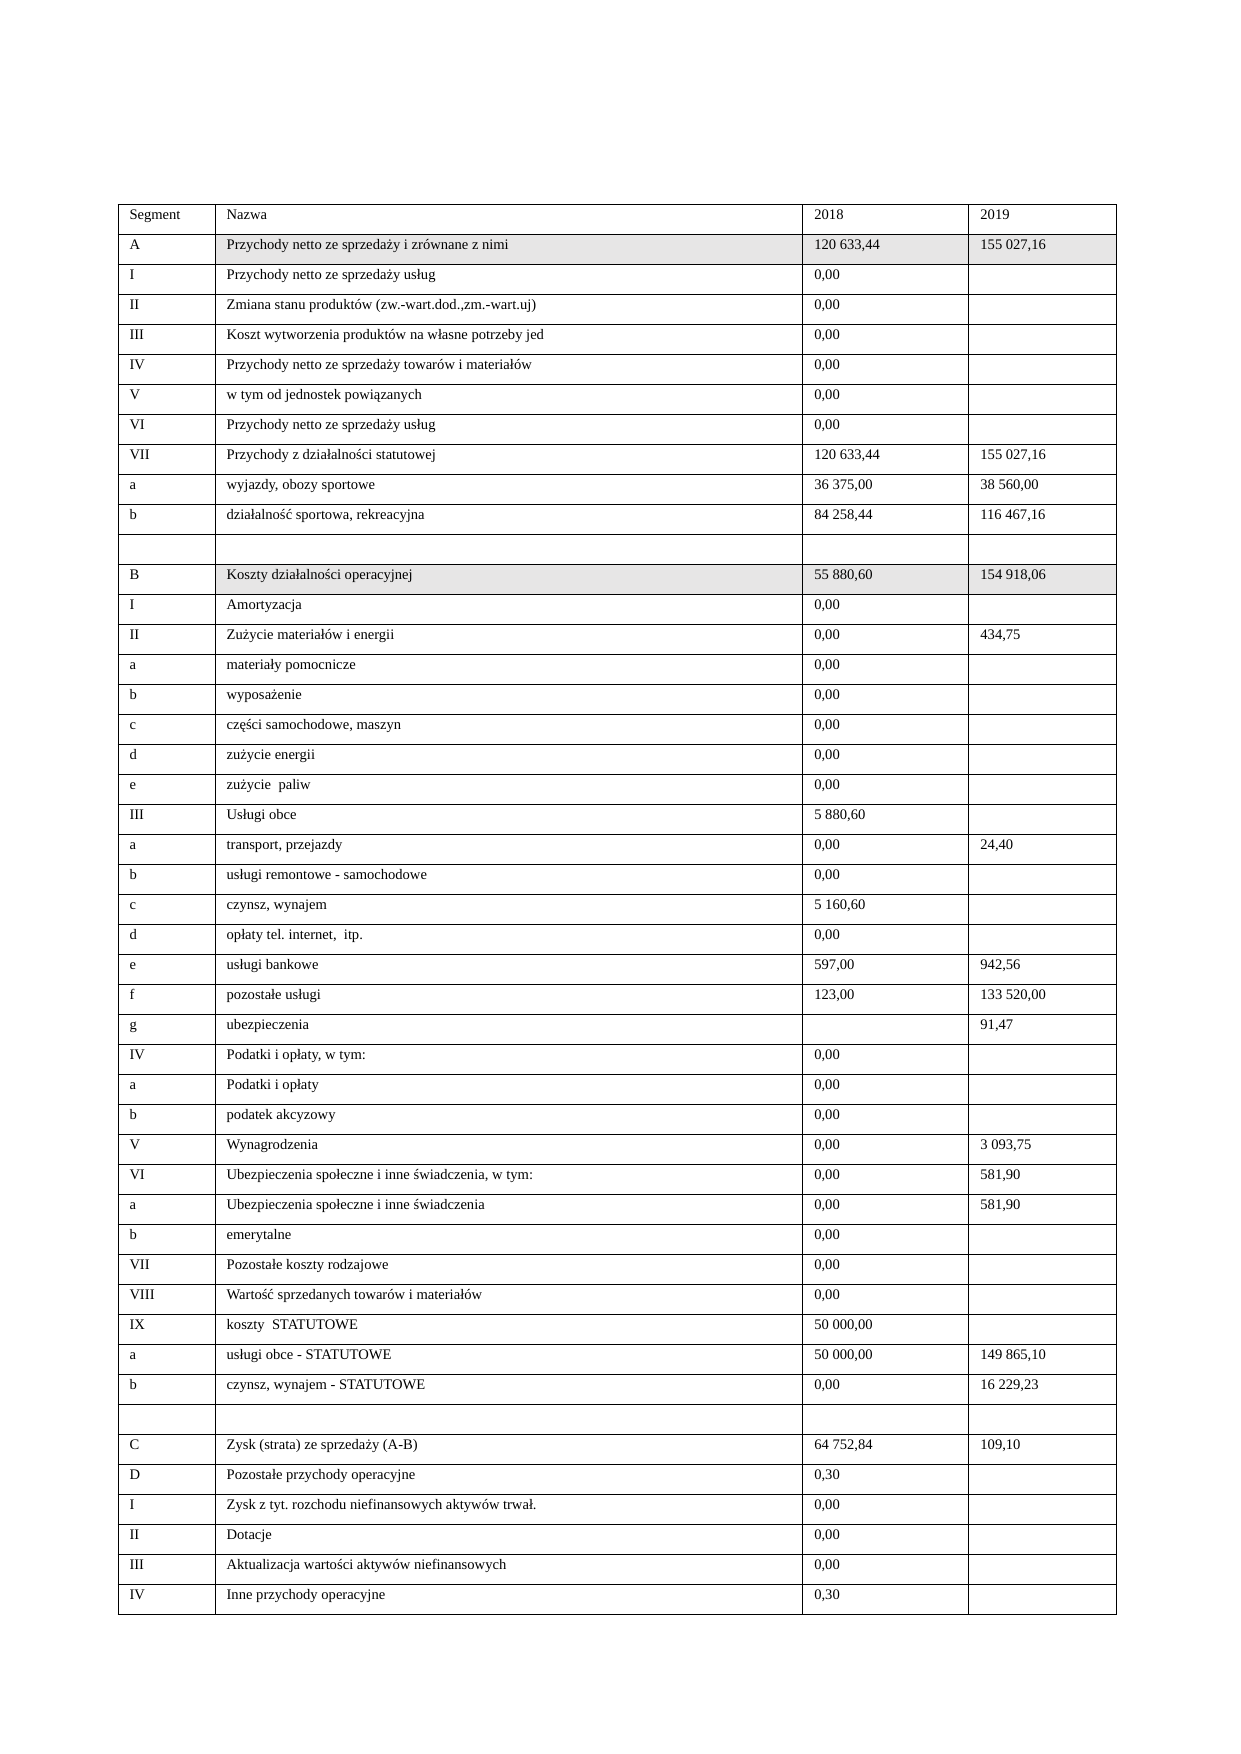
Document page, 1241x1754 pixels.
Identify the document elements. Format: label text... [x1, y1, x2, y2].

table_cell Podatki i opłaty, w tym: [216, 1045, 802, 1074]
table_cell [969, 865, 1116, 894]
table_cell a [119, 1195, 215, 1224]
table_cell emerytalne [216, 1225, 802, 1254]
table_cell c [119, 715, 215, 744]
table_cell usługi obce - STATUTOWE [216, 1345, 802, 1374]
table_cell Usługi obce [216, 805, 802, 834]
table_cell czynsz, wynajem [216, 895, 802, 924]
table_cell 0,00 [803, 835, 968, 864]
table_cell 154 918,06 [969, 565, 1116, 594]
table_cell [969, 325, 1116, 354]
table_cell 0,00 [803, 1135, 968, 1164]
table_cell 0,00 [803, 355, 968, 384]
table_cell Przychody netto ze sprzedaży towarów i materiałów [216, 355, 802, 384]
table_cell a [119, 835, 215, 864]
table_cell 0,00 [803, 625, 968, 654]
table_cell 64 752,84 [803, 1435, 968, 1464]
table_cell [216, 535, 802, 564]
table_cell Zużycie materiałów i energii [216, 625, 802, 654]
table_cell V [119, 385, 215, 414]
table_cell c [119, 895, 215, 924]
table_cell 0,00 [803, 1375, 968, 1404]
table_cell [969, 1525, 1116, 1554]
table_cell [969, 1285, 1116, 1314]
table_cell Zysk z tyt. rozchodu niefinansowych aktywów trwał. [216, 1495, 802, 1524]
table_cell [969, 895, 1116, 924]
table_cell 581,90 [969, 1195, 1116, 1224]
table_cell b [119, 505, 215, 534]
table_cell [969, 1075, 1116, 1104]
table_cell 91,47 [969, 1015, 1116, 1044]
table_cell Przychody netto ze sprzedaży usług [216, 265, 802, 294]
table_cell VI [119, 1165, 215, 1194]
table_cell koszty STATUTOWE [216, 1315, 802, 1344]
table_cell [969, 355, 1116, 384]
table_cell [969, 1405, 1116, 1434]
table_cell 0,00 [803, 385, 968, 414]
table_cell VII [119, 1255, 215, 1284]
table_cell Zmiana stanu produktów (zw.-wart.dod.,zm.-wart.uj) [216, 295, 802, 324]
table_cell 5 160,60 [803, 895, 968, 924]
table_cell b [119, 865, 215, 894]
table_cell B [119, 565, 215, 594]
table_cell zużycie paliw [216, 775, 802, 804]
table_cell Podatki i opłaty [216, 1075, 802, 1104]
table_cell 36 375,00 [803, 475, 968, 504]
table_cell e [119, 775, 215, 804]
table_cell 0,30 [803, 1465, 968, 1494]
table_cell [969, 685, 1116, 714]
table_cell opłaty tel. internet, itp. [216, 925, 802, 954]
table_cell 0,30 [803, 1585, 968, 1614]
table_cell III [119, 805, 215, 834]
table_cell [969, 415, 1116, 444]
table_cell 0,00 [803, 1045, 968, 1074]
table_cell VI [119, 415, 215, 444]
table_cell [803, 1015, 968, 1044]
table_cell D [119, 1465, 215, 1494]
table_cell II [119, 295, 215, 324]
table_cell g [119, 1015, 215, 1044]
table_cell wyposażenie [216, 685, 802, 714]
table_cell Ubezpieczenia społeczne i inne świadczenia, w tym: [216, 1165, 802, 1194]
table_cell 155 027,16 [969, 445, 1116, 474]
table_cell Koszt wytworzenia produktów na własne potrzeby jed [216, 325, 802, 354]
table_cell d [119, 745, 215, 774]
table_cell 155 027,16 [969, 235, 1116, 264]
table_cell IV [119, 355, 215, 384]
table_cell e [119, 955, 215, 984]
table_cell 0,00 [803, 865, 968, 894]
table_cell 0,00 [803, 715, 968, 744]
table_cell [969, 1495, 1116, 1524]
table_cell 50 000,00 [803, 1345, 968, 1374]
table_cell Ubezpieczenia społeczne i inne świadczenia [216, 1195, 802, 1224]
table_cell Przychody z działalności statutowej [216, 445, 802, 474]
table_cell 16 229,23 [969, 1375, 1116, 1404]
table_header Nazwa [216, 205, 802, 234]
table_cell 123,00 [803, 985, 968, 1014]
table_cell zużycie energii [216, 745, 802, 774]
table_cell III [119, 1555, 215, 1584]
table_cell 3 093,75 [969, 1135, 1116, 1164]
table_cell III [119, 325, 215, 354]
table_cell 0,00 [803, 1165, 968, 1194]
table_cell [969, 745, 1116, 774]
table_cell działalność sportowa, rekreacyjna [216, 505, 802, 534]
table_cell Przychody netto ze sprzedaży usług [216, 415, 802, 444]
table_cell a [119, 475, 215, 504]
table_cell transport, przejazdy [216, 835, 802, 864]
table_cell [969, 1585, 1116, 1614]
table_cell [216, 1405, 802, 1434]
table_cell [969, 925, 1116, 954]
table_cell a [119, 655, 215, 684]
table_cell C [119, 1435, 215, 1464]
table_cell Inne przychody operacyjne [216, 1585, 802, 1614]
table_cell f [119, 985, 215, 1014]
table_cell 0,00 [803, 1495, 968, 1524]
table_cell [969, 1255, 1116, 1284]
table_cell części samochodowe, maszyn [216, 715, 802, 744]
table_cell [969, 1045, 1116, 1074]
table_cell V [119, 1135, 215, 1164]
table_cell [969, 295, 1116, 324]
table_cell 38 560,00 [969, 475, 1116, 504]
table_cell 120 633,44 [803, 235, 968, 264]
table_cell b [119, 1105, 215, 1134]
table_cell 0,00 [803, 1105, 968, 1134]
table_cell usługi bankowe [216, 955, 802, 984]
table_cell 0,00 [803, 1255, 968, 1284]
table_cell 0,00 [803, 655, 968, 684]
table_cell A [119, 235, 215, 264]
table_cell 133 520,00 [969, 985, 1116, 1014]
table_cell [969, 805, 1116, 834]
table_cell [969, 265, 1116, 294]
table_cell 597,00 [803, 955, 968, 984]
table_cell wyjazdy, obozy sportowe [216, 475, 802, 504]
table_cell [969, 1555, 1116, 1584]
table_cell VIII [119, 1285, 215, 1314]
table_cell 0,00 [803, 415, 968, 444]
table_cell 0,00 [803, 1525, 968, 1554]
table_cell Pozostałe koszty rodzajowe [216, 1255, 802, 1284]
table_cell 5 880,60 [803, 805, 968, 834]
table_cell 0,00 [803, 925, 968, 954]
table_cell VII [119, 445, 215, 474]
table_cell [969, 1225, 1116, 1254]
table_cell [969, 385, 1116, 414]
table_cell [969, 595, 1116, 624]
table_cell 0,00 [803, 1225, 968, 1254]
table_cell Wartość sprzedanych towarów i materiałów [216, 1285, 802, 1314]
table_cell Przychody netto ze sprzedaży i zrównane z nimi [216, 235, 802, 264]
table_cell a [119, 1345, 215, 1374]
table_cell usługi remontowe - samochodowe [216, 865, 802, 894]
table_cell Dotacje [216, 1525, 802, 1554]
table_cell 116 467,16 [969, 505, 1116, 534]
table_cell II [119, 1525, 215, 1554]
table_cell 0,00 [803, 775, 968, 804]
table_header 2019 [969, 205, 1116, 234]
table_cell [969, 1465, 1116, 1494]
table_cell 50 000,00 [803, 1315, 968, 1344]
table_cell II [119, 625, 215, 654]
table_cell 24,40 [969, 835, 1116, 864]
table_cell 942,56 [969, 955, 1116, 984]
table_cell czynsz, wynajem - STATUTOWE [216, 1375, 802, 1404]
table_cell I [119, 265, 215, 294]
table_cell a [119, 1075, 215, 1104]
table_cell 0,00 [803, 1075, 968, 1104]
table_cell Wynagrodzenia [216, 1135, 802, 1164]
table_cell 55 880,60 [803, 565, 968, 594]
table_cell I [119, 1495, 215, 1524]
table_cell 149 865,10 [969, 1345, 1116, 1374]
table_cell [969, 1315, 1116, 1344]
table_cell [803, 1405, 968, 1434]
table_cell Pozostałe przychody operacyjne [216, 1465, 802, 1494]
table_cell 0,00 [803, 1555, 968, 1584]
table_cell d [119, 925, 215, 954]
table_cell b [119, 685, 215, 714]
table_cell 120 633,44 [803, 445, 968, 474]
table_cell 0,00 [803, 325, 968, 354]
table_cell 0,00 [803, 745, 968, 774]
table_cell Aktualizacja wartości aktywów niefinansowych [216, 1555, 802, 1584]
table_cell [803, 535, 968, 564]
table_cell 434,75 [969, 625, 1116, 654]
table_cell 0,00 [803, 595, 968, 624]
table_cell [969, 715, 1116, 744]
table_cell 0,00 [803, 685, 968, 714]
table_cell 0,00 [803, 295, 968, 324]
table_cell [969, 535, 1116, 564]
table_cell IX [119, 1315, 215, 1344]
table_cell ubezpieczenia [216, 1015, 802, 1044]
table_header Segment [119, 205, 215, 234]
table_cell 0,00 [803, 265, 968, 294]
table_cell 109,10 [969, 1435, 1116, 1464]
table_cell [969, 775, 1116, 804]
table_cell materiały pomocnicze [216, 655, 802, 684]
table_cell [969, 1105, 1116, 1134]
table_cell Koszty działalności operacyjnej [216, 565, 802, 594]
table_cell Zysk (strata) ze sprzedaży (A-B) [216, 1435, 802, 1464]
table_cell pozostałe usługi [216, 985, 802, 1014]
table_cell IV [119, 1585, 215, 1614]
table_cell 0,00 [803, 1195, 968, 1224]
table_cell w tym od jednostek powiązanych [216, 385, 802, 414]
table_cell IV [119, 1045, 215, 1074]
table_cell [119, 535, 215, 564]
table_cell Amortyzacja [216, 595, 802, 624]
table_cell b [119, 1375, 215, 1404]
table_cell podatek akcyzowy [216, 1105, 802, 1134]
table_cell [119, 1405, 215, 1434]
table_cell [969, 655, 1116, 684]
table_cell 581,90 [969, 1165, 1116, 1194]
table_cell I [119, 595, 215, 624]
table_cell b [119, 1225, 215, 1254]
table_cell 0,00 [803, 1285, 968, 1314]
table_cell 84 258,44 [803, 505, 968, 534]
table_header 2018 [803, 205, 968, 234]
